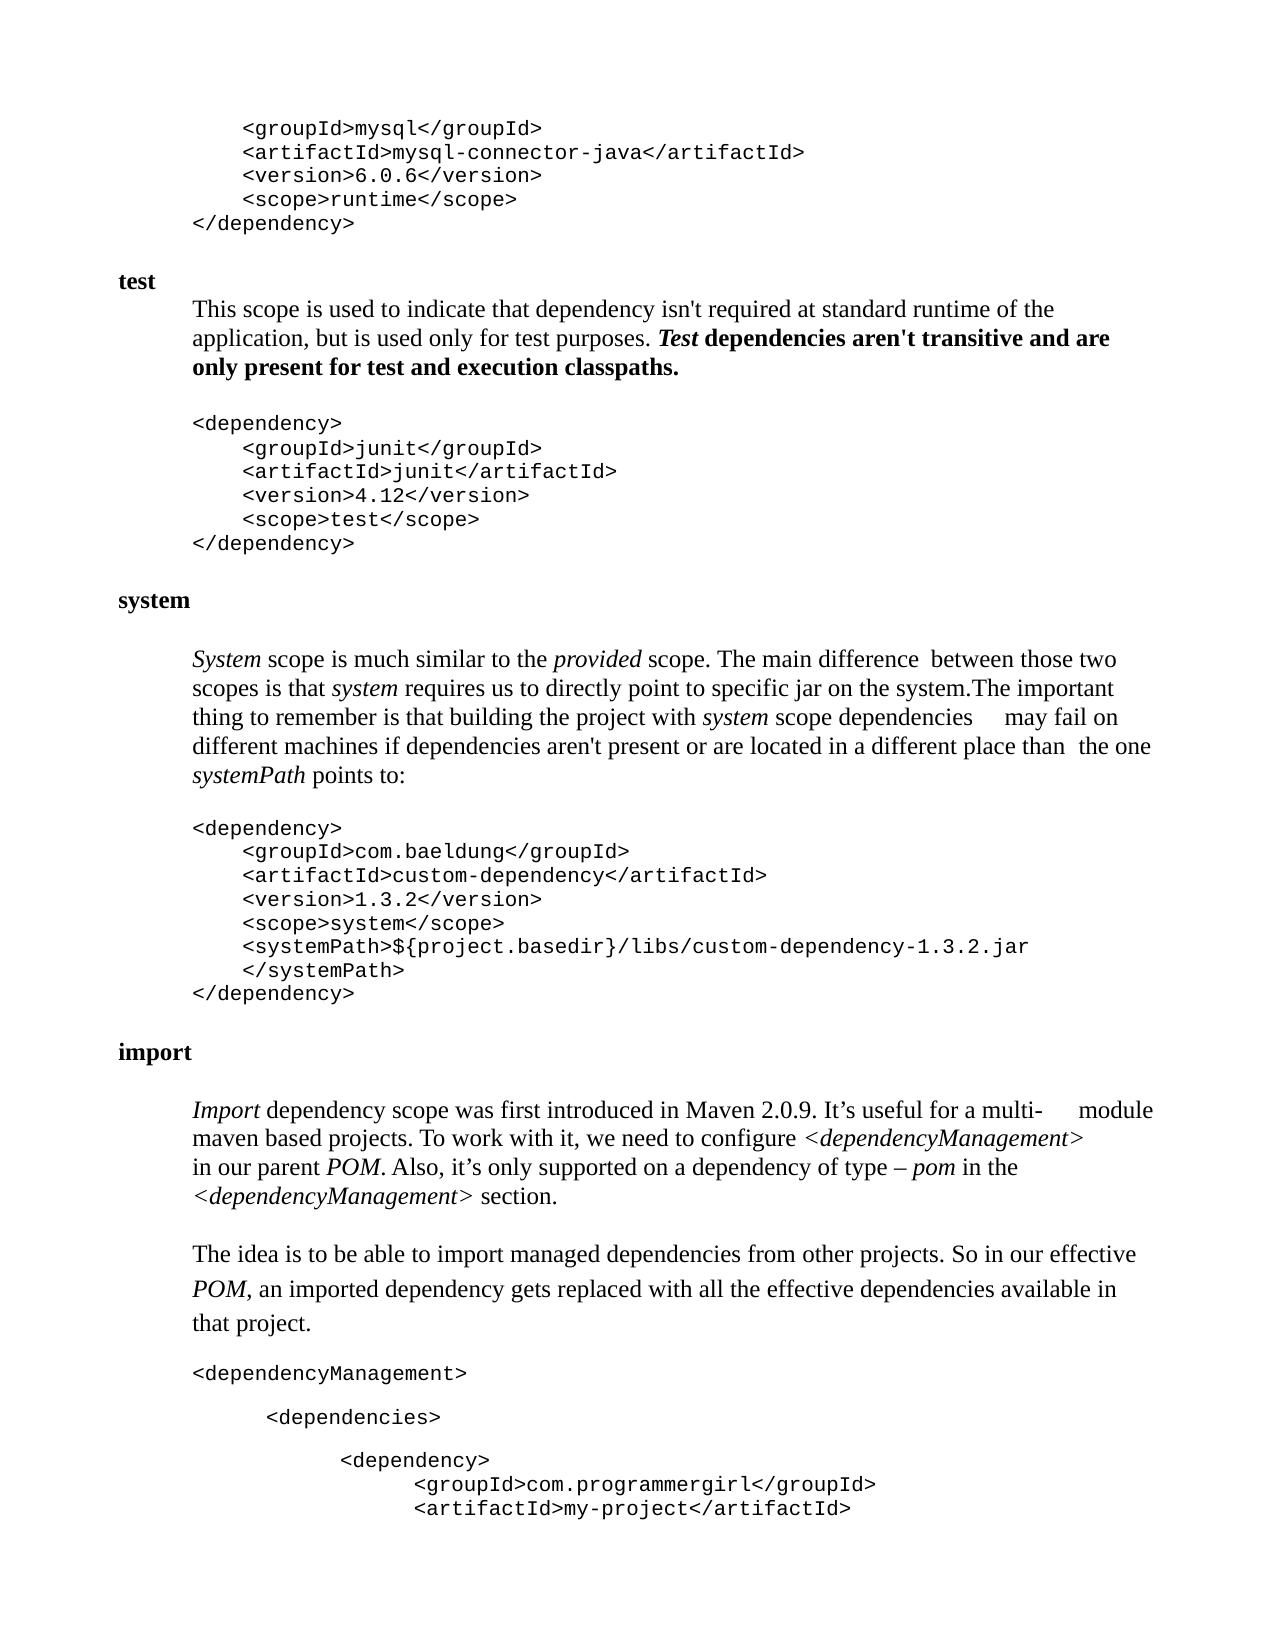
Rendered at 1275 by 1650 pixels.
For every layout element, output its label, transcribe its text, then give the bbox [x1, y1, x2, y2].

text <systemPath>${project.basedir}/libs/custom-dependency-1.3.2.jar [118, 936, 1157, 960]
text </dependency> [118, 983, 1157, 1007]
text </dependency> [118, 213, 1157, 236]
text <dependency> [118, 1450, 1157, 1474]
text <groupId>com.programmergirl</groupId> [118, 1474, 1157, 1497]
text <artifactId>custom-dependency</artifactId> [118, 865, 1157, 889]
text <dependency> [118, 409, 1157, 438]
text <groupId>mysql</groupId> [118, 118, 1157, 142]
text <version>6.0.6</version> [118, 165, 1157, 189]
text <artifactId>my-project</artifactId> [118, 1497, 1157, 1521]
text <scope>test</scope> [118, 509, 1157, 532]
text <version>4.12</version> [118, 485, 1157, 509]
text <artifactId>junit</artifactId> [118, 462, 1157, 485]
text <dependency> [118, 818, 1157, 842]
text test [118, 266, 1157, 294]
text <dependencies> [118, 1407, 1157, 1431]
text <groupId>junit</groupId> [118, 438, 1157, 462]
text <version>1.3.2</version> [118, 889, 1157, 912]
text The idea is to be able to import managed dependencies from other projects. So in our effective POM, an imported dependency gets replaced with all the effective dependencies available in that project. [118, 1239, 1157, 1337]
text System scope is much similar to the provided scope. The main difference between those two scopes is that system requires us to directly point to specific jar on the system.The important thing to remember is that building the project with system scope dependencies may fail on different machines if dependencies aren't present or are located in a different place than the one systemPath points to: [118, 644, 1157, 788]
text <dependencyManagement> [118, 1357, 1157, 1387]
text <artifactId>mysql-connector-java</artifactId> [118, 142, 1157, 165]
text </dependency> [118, 532, 1157, 556]
text Import dependency scope was first introduced in Maven 2.0.9. It’s useful for a multi- module maven based projects. To work with it, we need to configure <dependencyManagement> in our parent POM. Also, it’s only supported on a dependency of type – pom in the <dependencyManagement> section. [118, 1095, 1157, 1210]
text import [118, 1037, 1157, 1065]
text <scope>runtime</scope> [118, 189, 1157, 213]
text system [118, 586, 1157, 614]
text <groupId>com.baeldung</groupId> [118, 842, 1157, 865]
text <scope>system</scope> [118, 912, 1157, 936]
text </systemPath> [118, 960, 1157, 983]
text This scope is used to indicate that dependency isn't required at standard runtime of the application, but is used only for test purposes. Test dependencies aren't transitive and are only present for test and execution classpaths. [118, 294, 1157, 381]
